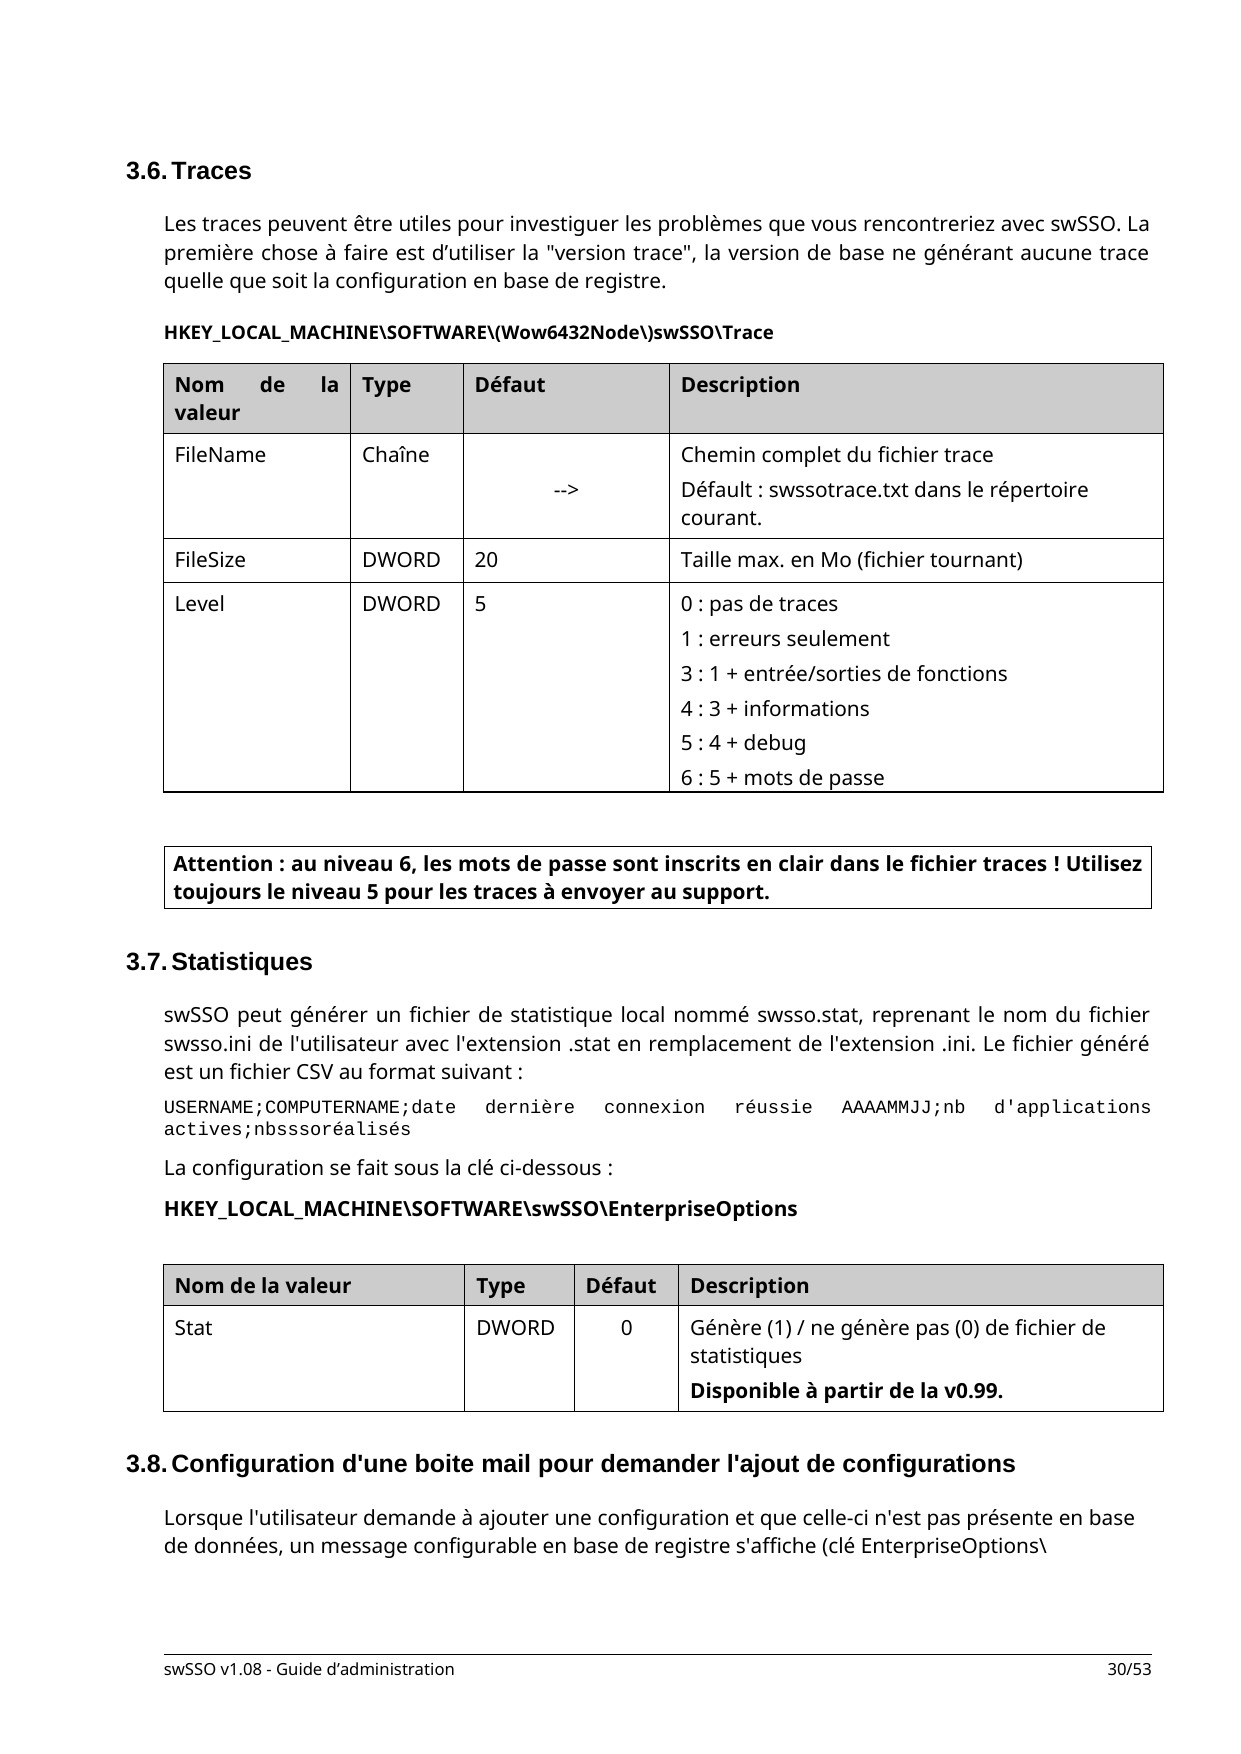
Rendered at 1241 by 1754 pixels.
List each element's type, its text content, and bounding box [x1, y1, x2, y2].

table_cell FileName [164, 434, 350, 538]
table_cell 20 [464, 539, 669, 582]
subtitle Traces [126, 156, 1152, 184]
table_cell --> [464, 434, 669, 538]
table_cell Level [164, 583, 350, 791]
table_header Défaut [464, 364, 669, 433]
table_header Description [679, 1265, 1163, 1305]
table_cell Stat [164, 1306, 464, 1411]
text swSSO peut générer un fichier de statistique local nommé swsso.stat, reprenant le nom du fichier swsso.ini de l'utilisateur avec l'extension .stat en remplacement de l'extension .ini. Le fichier généré est un fichier CSV au format suivant : [164, 1000, 1152, 1086]
table_cell Génère (1) / ne génère pas (0) de fichier de statistiques Disponible à partir de la v0.99. [679, 1306, 1163, 1411]
text Lorsque l'utilisateur demande à ajouter une configuration et que celle-ci n'est pas présente en base de données, un message configurable en base de registre s'affiche (clé EnterpriseOptions\ [164, 1503, 1152, 1560]
table_header Type [465, 1265, 574, 1305]
table_cell FileSize [164, 539, 350, 582]
subtitle Configuration d'une boite mail pour demander l'ajout de configurations [126, 1449, 1152, 1478]
table_cell Chemin complet du fichier trace Défault : swssotrace.txt dans le répertoire courant. [670, 434, 1163, 538]
table_header Description [670, 364, 1163, 433]
subtitle Statistiques [126, 947, 1152, 975]
table_cell DWORD [351, 583, 463, 791]
text HKEY_LOCAL_MACHINE\SOFTWARE\(Wow6432Node\)swSSO\Trace [164, 319, 1152, 345]
table_cell DWORD [351, 539, 463, 582]
table_cell DWORD [465, 1306, 574, 1411]
table_header Défaut [575, 1265, 678, 1305]
text Les traces peuvent être utiles pour investiguer les problèmes que vous rencontreriez avec swSSO. La première chose à faire est d’utiliser la "version trace", la version de base ne générant aucune trace quelle que soit la configuration en base de registre. [164, 209, 1152, 295]
table_cell 0 [575, 1306, 678, 1411]
table_header Nom de la valeur [164, 364, 350, 433]
text La configuration se fait sous la clé ci-dessous : [164, 1153, 1152, 1182]
table_cell Chaîne [351, 434, 463, 538]
table_cell 5 [464, 583, 669, 791]
table_header Nom de la valeur [164, 1265, 464, 1305]
table_cell 0 : pas de traces 1 : erreurs seulement 3 : 1 + entrée/sorties de fonctions 4 : 3 + informations 5 : 4 + debug 6 : 5 + mots de passe [670, 583, 1163, 791]
text USERNAME;COMPUTERNAME;date dernière connexion réussie AAAAMMJJ;nb d'applications actives;nbsssoréalisés [164, 1098, 1152, 1141]
text HKEY_LOCAL_MACHINE\SOFTWARE\swSSO\EnterpriseOptions [164, 1194, 1152, 1222]
text Attention : au niveau 6, les mots de passe sont inscrits en clair dans le fichier traces ! Utilisez toujours le niveau 5 pour les traces à envoyer au support. [165, 847, 1151, 908]
table_header Type [351, 364, 463, 433]
table_cell Taille max. en Mo (fichier tournant) [670, 539, 1163, 582]
